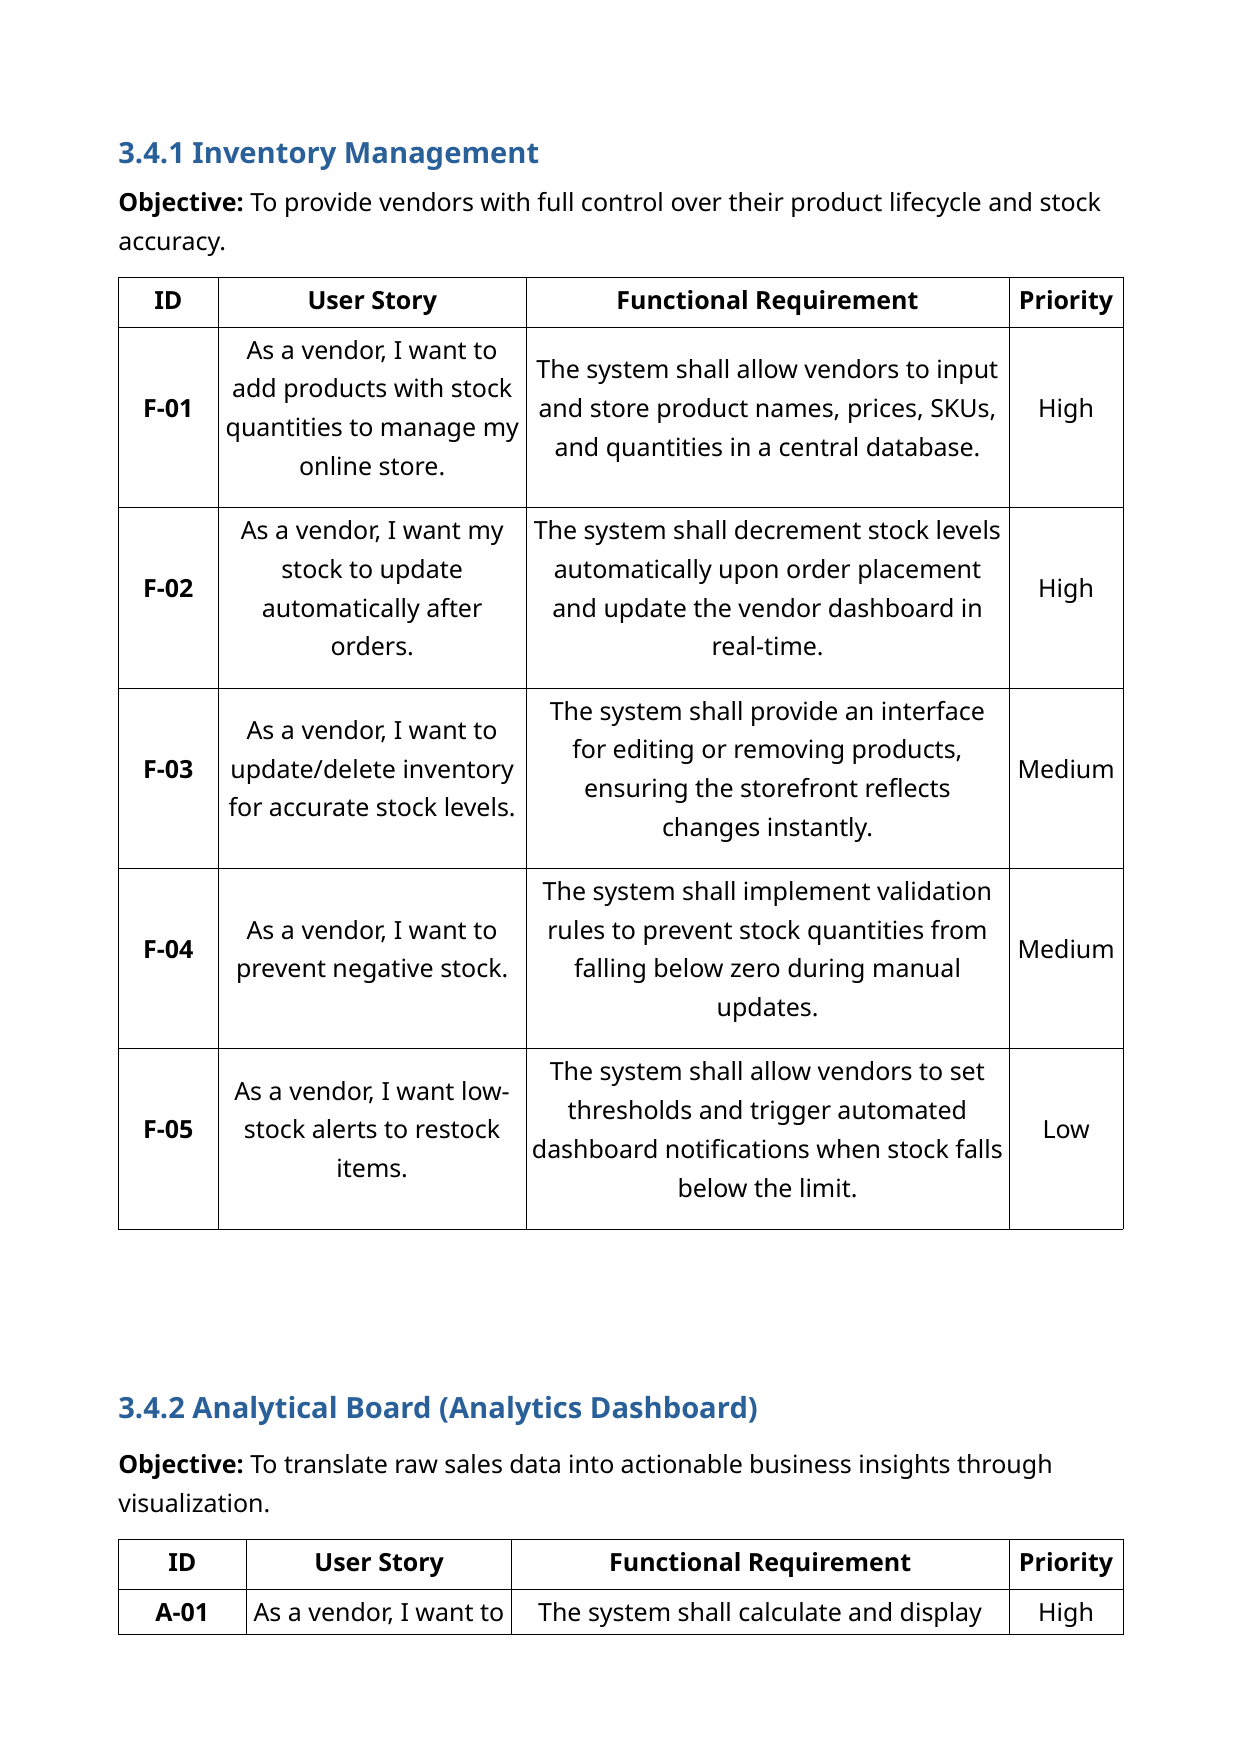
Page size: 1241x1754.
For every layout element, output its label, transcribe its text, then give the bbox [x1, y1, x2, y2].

table_cell As a vendor, I want low-stock alerts to restock items. [219, 1049, 526, 1229]
table_cell Medium [1010, 689, 1123, 868]
table_cell F-05 [119, 1049, 218, 1229]
table_cell F-03 [119, 689, 218, 868]
subtitle 3.4.1 Inventory Management [118, 133, 1122, 172]
text Objective: To translate raw sales data into actionable business insights through visualization. [118, 1447, 1122, 1520]
table_header ID [119, 1540, 246, 1589]
subtitle 3.4.2 Analytical Board (Analytics Dashboard) [118, 1387, 1122, 1427]
table_cell The system shall decrement stock levels automatically upon order placement and update the vendor dashboard in real-time. [527, 508, 1009, 687]
table_cell Low [1010, 1049, 1123, 1229]
table_cell F-01 [119, 328, 218, 507]
table_cell A-01 [119, 1590, 246, 1634]
table_cell As a vendor, I want to update/delete inventory for accurate stock levels. [219, 689, 526, 868]
table_header Functional Requirement [512, 1540, 1009, 1589]
table_cell As a vendor, I want to add products with stock quantities to manage my online store. [219, 328, 526, 507]
table_cell F-04 [119, 869, 218, 1048]
table_cell As a vendor, I want to prevent negative stock. [219, 869, 526, 1048]
table_header Priority [1010, 278, 1123, 327]
table_cell As a vendor, I want to [247, 1590, 511, 1634]
table_header Functional Requirement [527, 278, 1009, 327]
table_header User Story [247, 1540, 511, 1589]
table_cell The system shall allow vendors to set thresholds and trigger automated dashboard notifications when stock falls below the limit. [527, 1049, 1009, 1229]
table_cell The system shall calculate and display [512, 1590, 1009, 1634]
table_cell The system shall allow vendors to input and store product names, prices, SKUs, and quantities in a central database. [527, 328, 1009, 507]
table_cell High [1010, 508, 1123, 687]
table_cell As a vendor, I want my stock to update automatically after orders. [219, 508, 526, 687]
text Objective: To provide vendors with full control over their product lifecycle and stock accuracy. [118, 185, 1122, 258]
table_header ID [119, 278, 218, 327]
table_cell F-02 [119, 508, 218, 687]
table_cell Medium [1010, 869, 1123, 1048]
table_cell High [1010, 1590, 1123, 1634]
table_header Priority [1010, 1540, 1123, 1589]
table_cell The system shall provide an interface for editing or removing products, ensuring the storefront reflects changes instantly. [527, 689, 1009, 868]
table_cell The system shall implement validation rules to prevent stock quantities from falling below zero during manual updates. [527, 869, 1009, 1048]
table_cell High [1010, 328, 1123, 507]
table_header User Story [219, 278, 526, 327]
